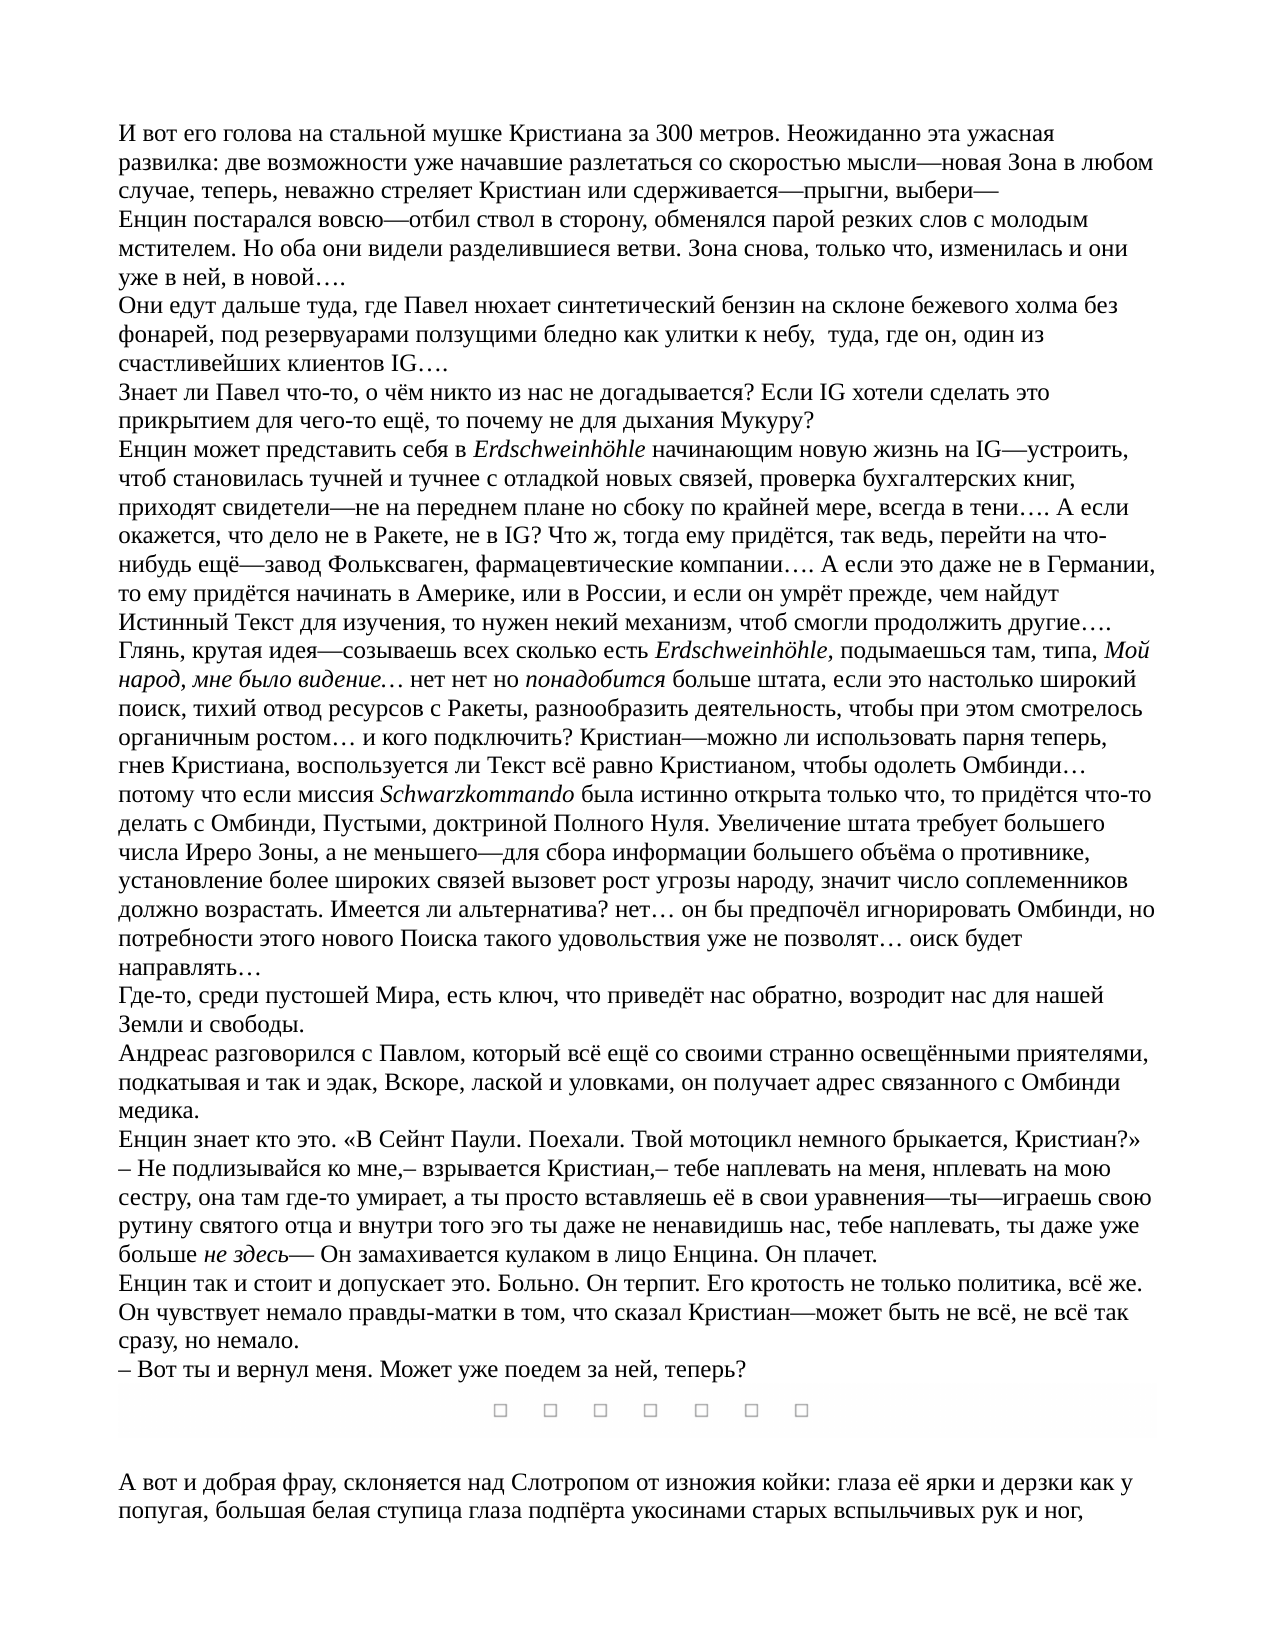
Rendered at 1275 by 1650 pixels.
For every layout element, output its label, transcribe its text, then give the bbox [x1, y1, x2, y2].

text Енцин постарался вовсю—отбил ствол в сторону, обменялся парой резких слов с молодым мстителем. Но оба они видели разделившиеся ветви. Зона снова, только что, изменилась и они уже в ней, в новой…. [118, 204, 1157, 291]
text Енцин так и стоит и допускает это. Больно. Он терпит. Его кротость не только политика, всё же. Он чувствует немало правды-матки в том, что сказал Кристиан—может быть не всё, не всё так сразу, но немало. [118, 1268, 1157, 1354]
text И вот его голова на стальной мушке Кристиана за 300 метров. Неожиданно эта ужасная развилка: две возможности уже начавшие разлетаться со скоростью мысли—новая Зона в любом случае, теперь, неважно стреляет Кристиан или сдерживается—прыгни, выбери— [118, 118, 1157, 204]
text – Вот ты и вернул меня. Может уже поедем за ней, теперь? [118, 1354, 1157, 1383]
text Енцин может представить себя в Erdschweinhöhle начинающим новую жизнь на IG—устроить, чтоб становилась тучней и тучнее с отладкой новых связей, проверка бухгалтерских книг, приходят свидетели—не на переднем плане но сбоку по крайней мере, всегда в тени…. А если окажется, что дело не в Ракете, не в IG? Что ж, тогда ему придётся, так ведь, перейти на что-нибудь ещё—завод Фольксваген, фармацевтические компании…. А если это даже не в Германии, то ему придётся начинать в Америке, или в России, и если он умрёт прежде, чем найдут Истинный Текст для изучения, то нужен некий механизм, чтоб смогли продолжить другие…. Глянь, крутая идея—созываешь всех сколько есть Erdschweinhöhle, подымаешься там, типа, Мой народ, мне было видение… нет нет но понадобится больше штата, если это настолько широкий поиск, тихий отвод ресурсов с Ракеты, разнообразить деятельность, чтобы при этом смотрелось органичным ростом… и кого подключить? Кристиан—можно ли использовать парня теперь, гнев Кристиана, воспользуется ли Текст всё равно Кристианом, чтобы одолеть Омбинди… потому что если миссия Schwarzkommando была истинно открыта только что, то придётся что-то делать с Омбинди, Пустыми, доктриной Полного Нуля. Увеличение штата требует большего числа Иреро Зоны, а не меньшего—для сбора информации большего объёма о противнике, установление более широких связей вызовет рост угрозы народу, значит число соплеменников должно возрастать. Имеется ли альтернатива? нет… он бы предпочёл игнорировать Омбинди, но потребности этого нового Поиска такого удовольствия уже не позволят… оиск будет направлять… [118, 434, 1157, 981]
text Енцин знает кто это. «В Сейнт Паули. Поехали. Твой мотоцикл немного брыкается, Кристиан?» [118, 1124, 1157, 1153]
text А вот и добрая фрау, склоняется над Слотропом от изножия койки: глаза её ярки и дерзки как у попугая, большая белая ступица глаза подпёрта укосинами старых вспыльчивых рук и ног, [118, 1467, 1157, 1524]
picture [118, 1383, 1157, 1438]
text Знает ли Павел что-то, о чём никто из нас не догадывается? Если IG хотели сделать это прикрытием для чего-то ещё, то почему не для дыхания Мукуру? [118, 377, 1157, 434]
text Где-то, среди пустошей Мира, есть ключ, что приведёт нас обратно, возродит нас для нашей Земли и свободы. [118, 981, 1157, 1038]
text Андреас разговорился с Павлом, который всё ещё со своими странно освещёнными приятелями, подкатывая и так и эдак, Вскоре, лаской и уловками, он получает адрес связанного с Омбинди медика. [118, 1038, 1157, 1124]
text – Не подлизывайся ко мне,– взрывается Кристиан,– тебе наплевать на меня, нплевать на мою сестру, она там где-то умирает, а ты просто вставляешь её в свои уравнения—ты—играешь свою рутину святого отца и внутри того эго ты даже не ненавидишь нас, тебе наплевать, ты даже уже больше не здесь— Он замахивается кулаком в лицо Енцина. Он плачет. [118, 1153, 1157, 1268]
text Они едут дальше туда, где Павел нюхает синтетический бензин на склоне бежевого холма без фонарей, под резервуарами ползущими бледно как улитки к небу, туда, где он, один из счастливейших клиентов IG…. [118, 291, 1157, 377]
